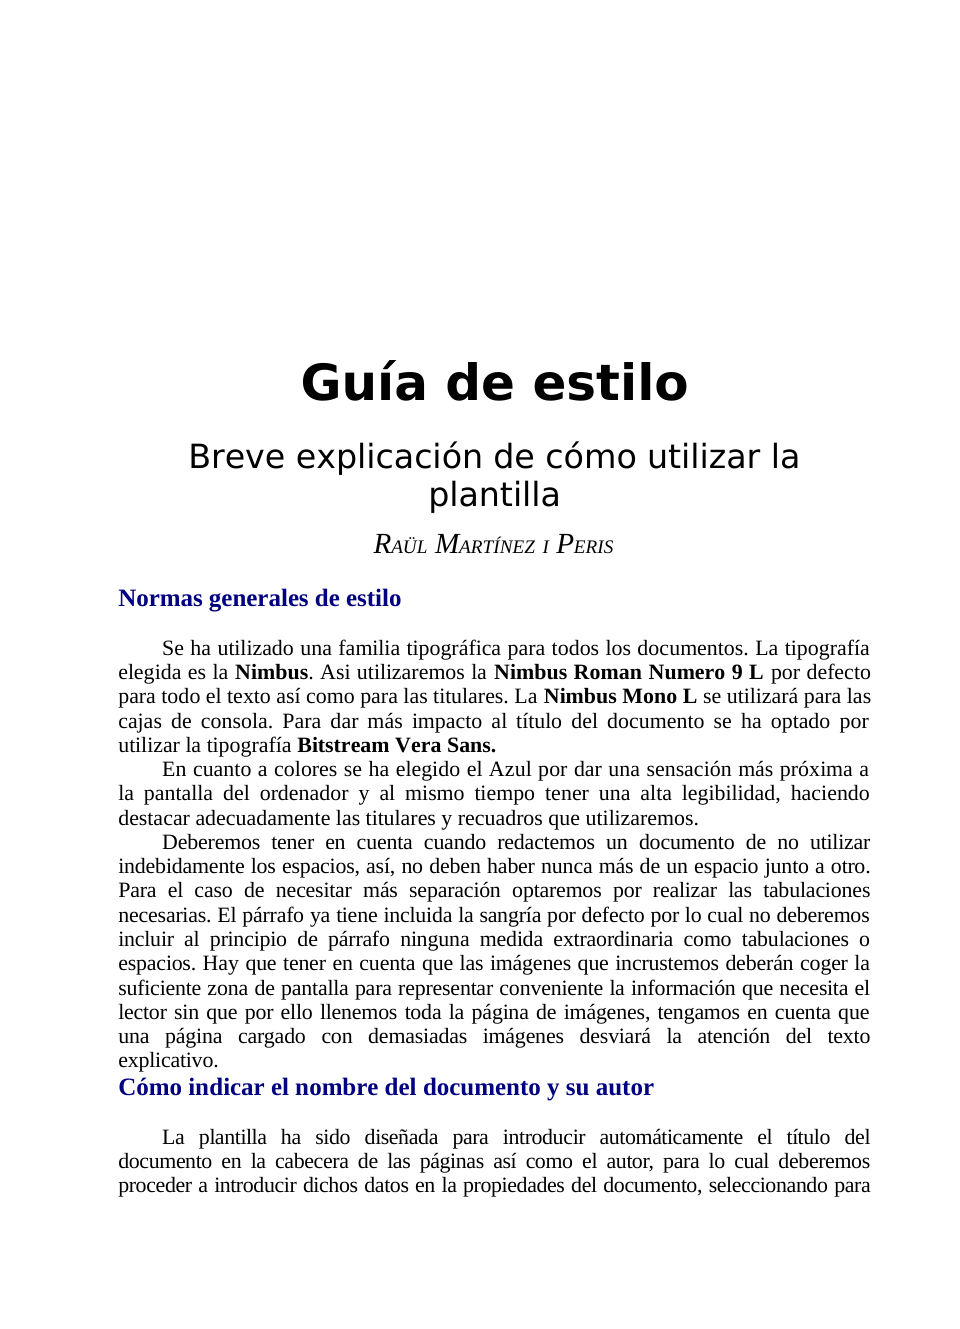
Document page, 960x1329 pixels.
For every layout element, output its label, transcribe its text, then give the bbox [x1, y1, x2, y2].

text Cómo indicar el nombre del documento y su autor [118, 1073, 871, 1100]
subtitle Breve explicación de cómo utilizar la plantilla [118, 438, 871, 515]
text La plantilla ha sido diseñada para introducir automáticamente el título del documento en la cabecera de las páginas así como el autor, para lo cual deberemos proceder a introducir dichos datos en la propiedades del documento, seleccionando para [118, 1124, 871, 1197]
text Se ha utilizado una familia tipográfica para todos los documentos. La tipografía elegida es la Nimbus. Asi utilizaremos la Nimbus Roman Numero 9 L por defecto para todo el texto así como para las titulares. La Nimbus Mono L se utilizará para las cajas de consola. Para dar más impacto al título del documento se ha optado por utilizar la tipografía Bitstream Vera Sans. [118, 636, 871, 757]
title Guía de estilo [118, 354, 871, 413]
text Normas generales de estilo [118, 584, 871, 611]
text En cuanto a colores se ha elegido el Azul por dar una sensación más próxima a la pantalla del ordenador y al mismo tiempo tener una alta legibilidad, haciendo destacar adecuadamente las titulares y recuadros que utilizaremos. [118, 757, 871, 830]
text Raül Martínez i Peris [118, 527, 871, 559]
text Deberemos tener en cuenta cuando redactemos un documento de no utilizar indebidamente los espacios, así, no deben haber nunca más de un espacio junto a otro. Para el caso de necesitar más separación optaremos por realizar las tabulaciones necesarias. El párrafo ya tiene incluida la sangría por defecto por lo cual no deberemos incluir al principio de párrafo ninguna medida extraordinaria como tabulaciones o espacios. Hay que tener en cuenta que las imágenes que incrustemos deberán coger la suficiente zona de pantalla para representar conveniente la información que necesita el lector sin que por ello llenemos toda la página de imágenes, tengamos en cuenta que una página cargado con demasiadas imágenes desviará la atención del texto explicativo. [118, 830, 871, 1073]
